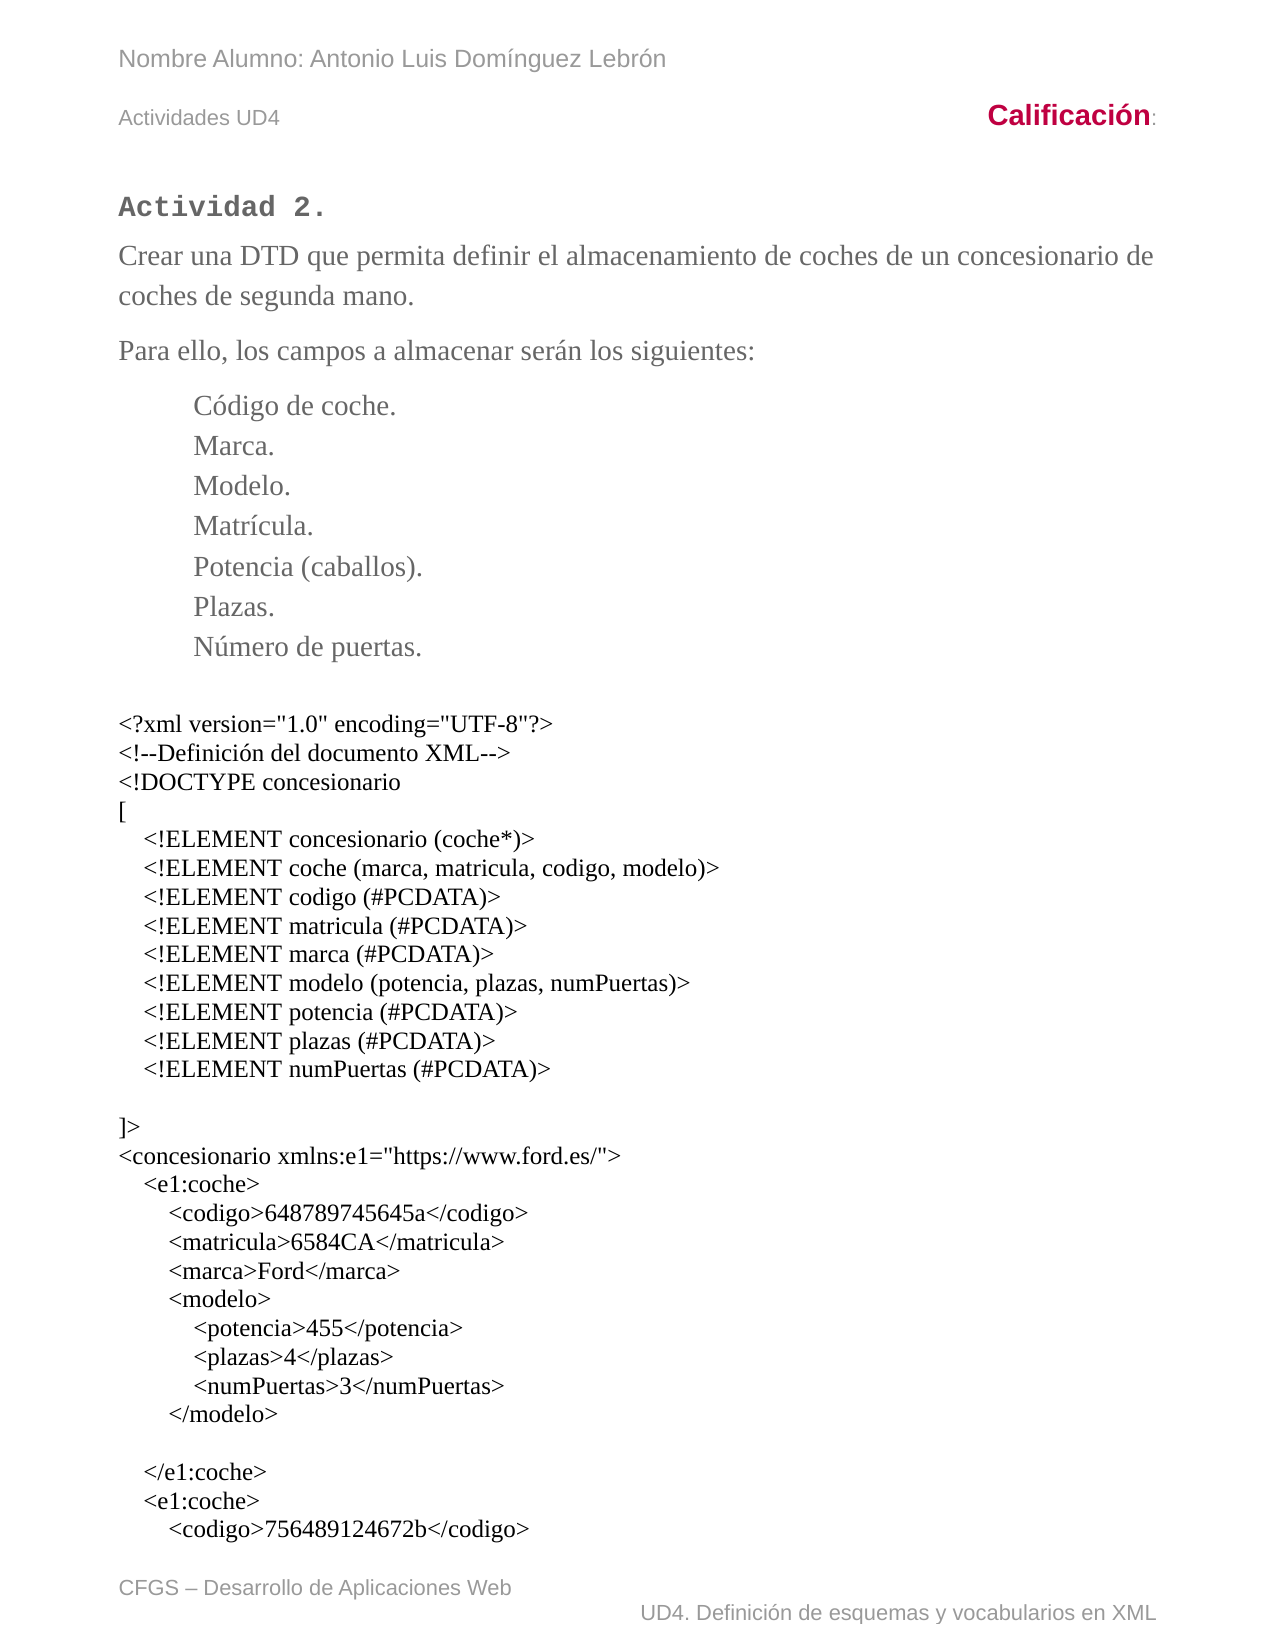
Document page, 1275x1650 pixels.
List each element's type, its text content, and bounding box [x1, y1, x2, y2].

text <marca>Ford</marca> [118, 1256, 1157, 1284]
text <numPuertas>3</numPuertas> [118, 1371, 1157, 1399]
subtitle Actividad 2. [118, 192, 1157, 226]
text <matricula>6584CA</matricula> [118, 1227, 1157, 1256]
text <plazas>4</plazas> [118, 1342, 1157, 1371]
text </modelo> [118, 1399, 1157, 1428]
text </e1:coche> [118, 1457, 1157, 1486]
text <codigo>756489124672b</codigo> [118, 1514, 1157, 1543]
text <codigo>648789745645a</codigo> [118, 1198, 1157, 1227]
text <!ELEMENT marca (#PCDATA)> [118, 939, 1157, 968]
text ]> [118, 1112, 1157, 1141]
text <!ELEMENT codigo (#PCDATA)> [118, 882, 1157, 911]
text <!ELEMENT matricula (#PCDATA)> [118, 911, 1157, 939]
text <e1:coche> [118, 1169, 1157, 1198]
text Plazas.  [193, 589, 1157, 622]
text <!DOCTYPE concesionario [118, 767, 1157, 796]
text <!ELEMENT coche (marca, matricula, codigo, modelo)> [118, 853, 1157, 882]
text <!ELEMENT plazas (#PCDATA)> [118, 1026, 1157, 1054]
text <modelo> [118, 1284, 1157, 1313]
text <concesionario xmlns:e1="https://www.ford.es/"> [118, 1141, 1157, 1169]
text <e1:coche> [118, 1486, 1157, 1514]
text <potencia>455</potencia> [118, 1313, 1157, 1342]
text [ [118, 796, 1157, 824]
text <!ELEMENT numPuertas (#PCDATA)> [118, 1054, 1157, 1083]
text Modelo.  [193, 468, 1157, 502]
text Código de coche.  [193, 388, 1157, 421]
text Para ello, los campos a almacenar serán los siguientes:  [118, 333, 1157, 367]
text <!ELEMENT concesionario (coche*)> [118, 824, 1157, 853]
text Matrícula.  [193, 508, 1157, 542]
text <?xml version="1.0" encoding="UTF-8"?> [118, 709, 1157, 738]
text Marca.  [193, 428, 1157, 462]
text Potencia (caballos).  [193, 549, 1157, 582]
text Número de puertas. [193, 629, 1157, 663]
text <!ELEMENT modelo (potencia, plazas, numPuertas)> [118, 968, 1157, 997]
text <!--Definición del documento XML--> [118, 738, 1157, 767]
text Crear una DTD que permita definir el almacenamiento de coches de un concesionario de coches de segunda mano. [118, 238, 1157, 312]
text <!ELEMENT potencia (#PCDATA)> [118, 997, 1157, 1026]
